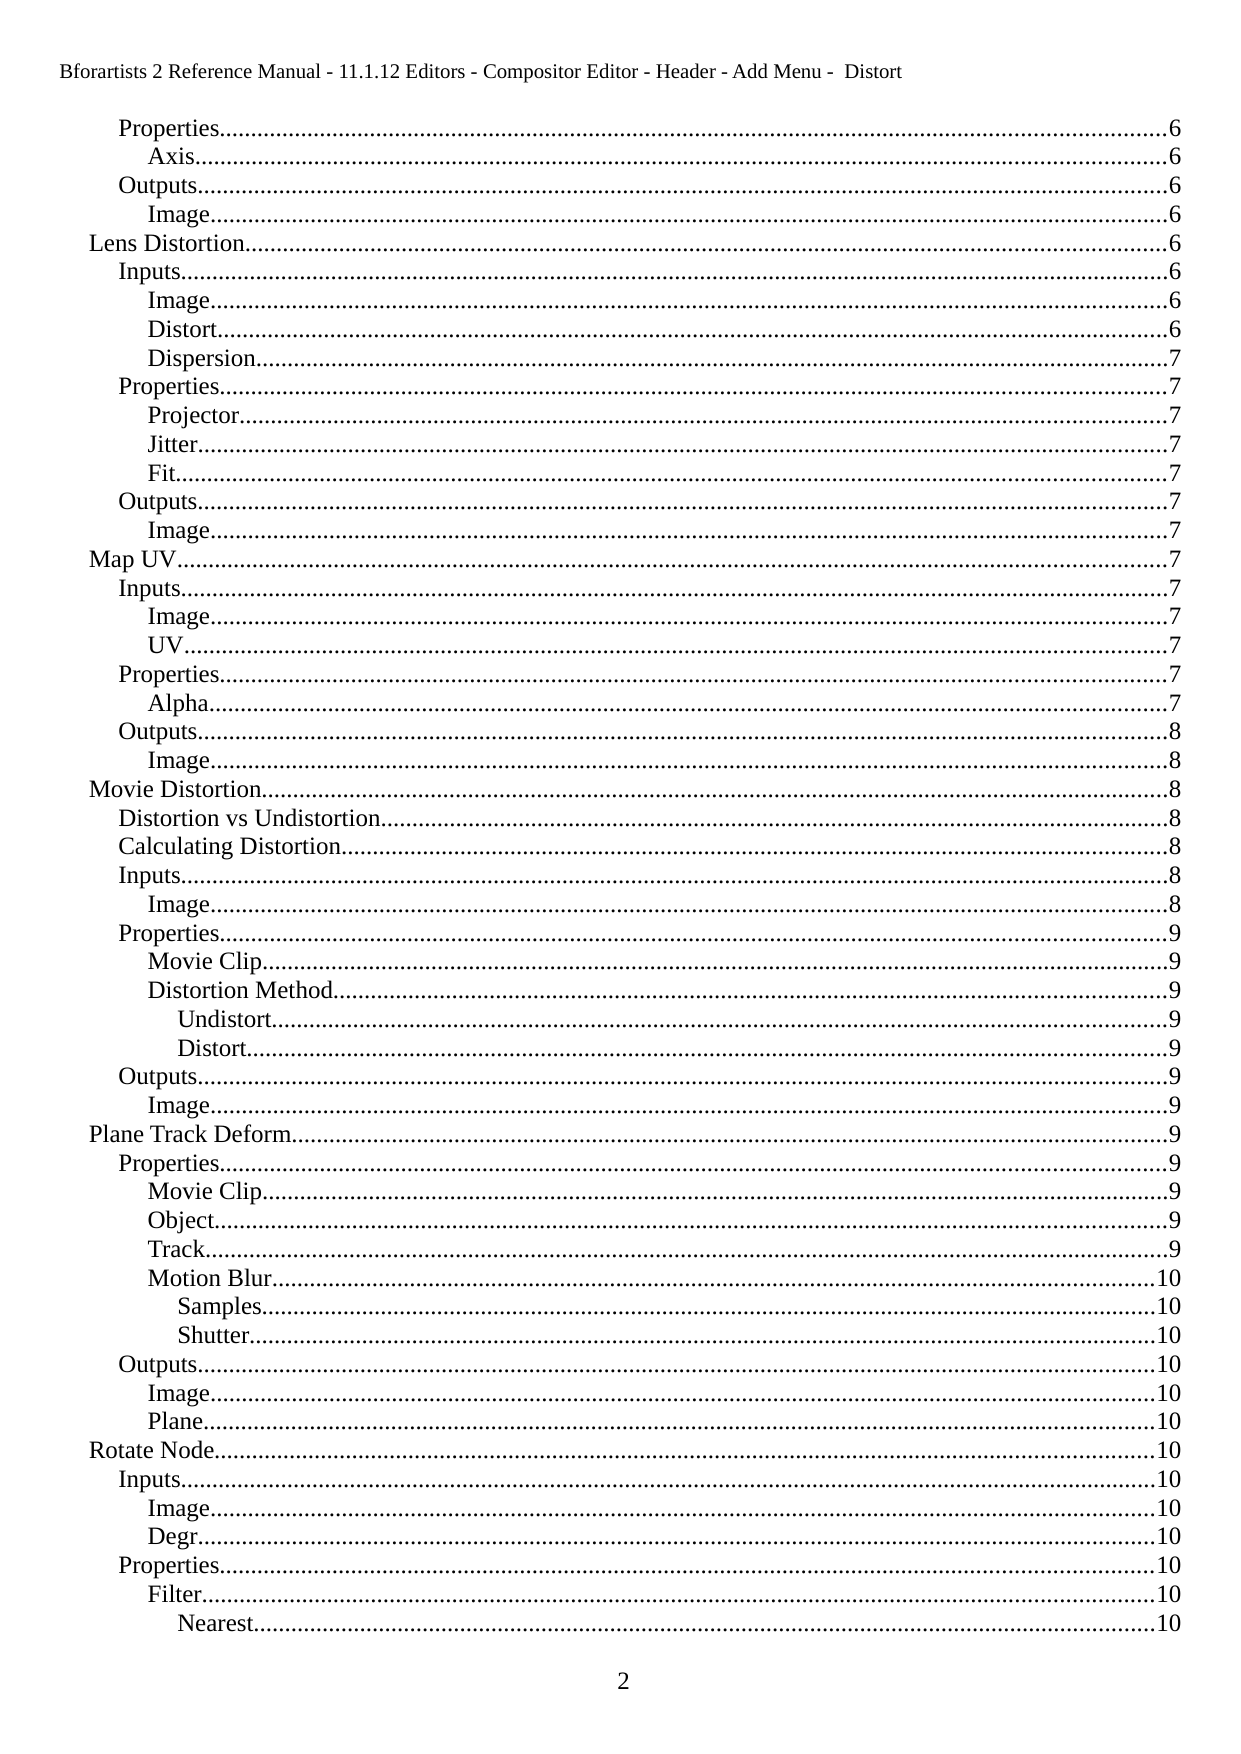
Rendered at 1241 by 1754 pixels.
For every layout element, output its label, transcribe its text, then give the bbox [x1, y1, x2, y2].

text Jitter 7 [147, 429, 1181, 458]
text Map UV 7 [88, 544, 1181, 573]
text Properties 7 [118, 659, 1181, 688]
text Properties 9 [118, 1148, 1181, 1176]
text Properties 7 [118, 371, 1181, 400]
text Object 9 [147, 1205, 1181, 1234]
text Samples 10 [177, 1291, 1181, 1320]
text Outputs 9 [118, 1061, 1181, 1090]
text Image 7 [147, 601, 1181, 630]
text Distortion Method 9 [147, 975, 1181, 1004]
text Filter 10 [147, 1579, 1181, 1608]
text Shutter 10 [177, 1320, 1181, 1349]
text Axis 6 [147, 141, 1181, 170]
text Calculating Distortion 8 [118, 831, 1181, 860]
text Track 9 [147, 1234, 1181, 1263]
text Plane Track Deform 9 [88, 1119, 1181, 1148]
text Lens Distortion 6 [88, 228, 1181, 256]
text Movie Clip 9 [147, 1176, 1181, 1205]
text Inputs 8 [118, 860, 1181, 889]
text Image 8 [147, 745, 1181, 774]
text Alpha 7 [147, 688, 1181, 716]
text Properties 10 [118, 1550, 1181, 1579]
text Distort 9 [177, 1033, 1181, 1061]
text Image 10 [147, 1378, 1181, 1406]
text Image 9 [147, 1090, 1181, 1119]
text Inputs 6 [118, 256, 1181, 285]
text Dispersion 7 [147, 343, 1181, 371]
text Image 6 [147, 199, 1181, 228]
text Properties 6 [118, 113, 1181, 141]
text Motion Blur 10 [147, 1263, 1181, 1291]
text Movie Distortion 8 [88, 774, 1181, 803]
text Image 8 [147, 889, 1181, 918]
text Distortion vs Undistortion 8 [118, 803, 1181, 831]
text Plane 10 [147, 1406, 1181, 1435]
text Movie Clip 9 [147, 946, 1181, 975]
text Outputs 7 [118, 486, 1181, 515]
text Undistort 9 [177, 1004, 1181, 1033]
text Projector 7 [147, 400, 1181, 429]
text Nearest 10 [177, 1608, 1181, 1636]
text Outputs 8 [118, 716, 1181, 745]
text Image 7 [147, 515, 1181, 544]
text UV 7 [147, 630, 1181, 659]
text Image 6 [147, 285, 1181, 314]
text Properties 9 [118, 918, 1181, 946]
text Distort 6 [147, 314, 1181, 343]
text Outputs 10 [118, 1349, 1181, 1378]
text Inputs 10 [118, 1464, 1181, 1493]
text Rotate Node 10 [88, 1435, 1181, 1464]
text Fit 7 [147, 458, 1181, 486]
text Degr 10 [147, 1521, 1181, 1550]
text Outputs 6 [118, 170, 1181, 199]
text Image 10 [147, 1493, 1181, 1521]
text Inputs 7 [118, 573, 1181, 601]
